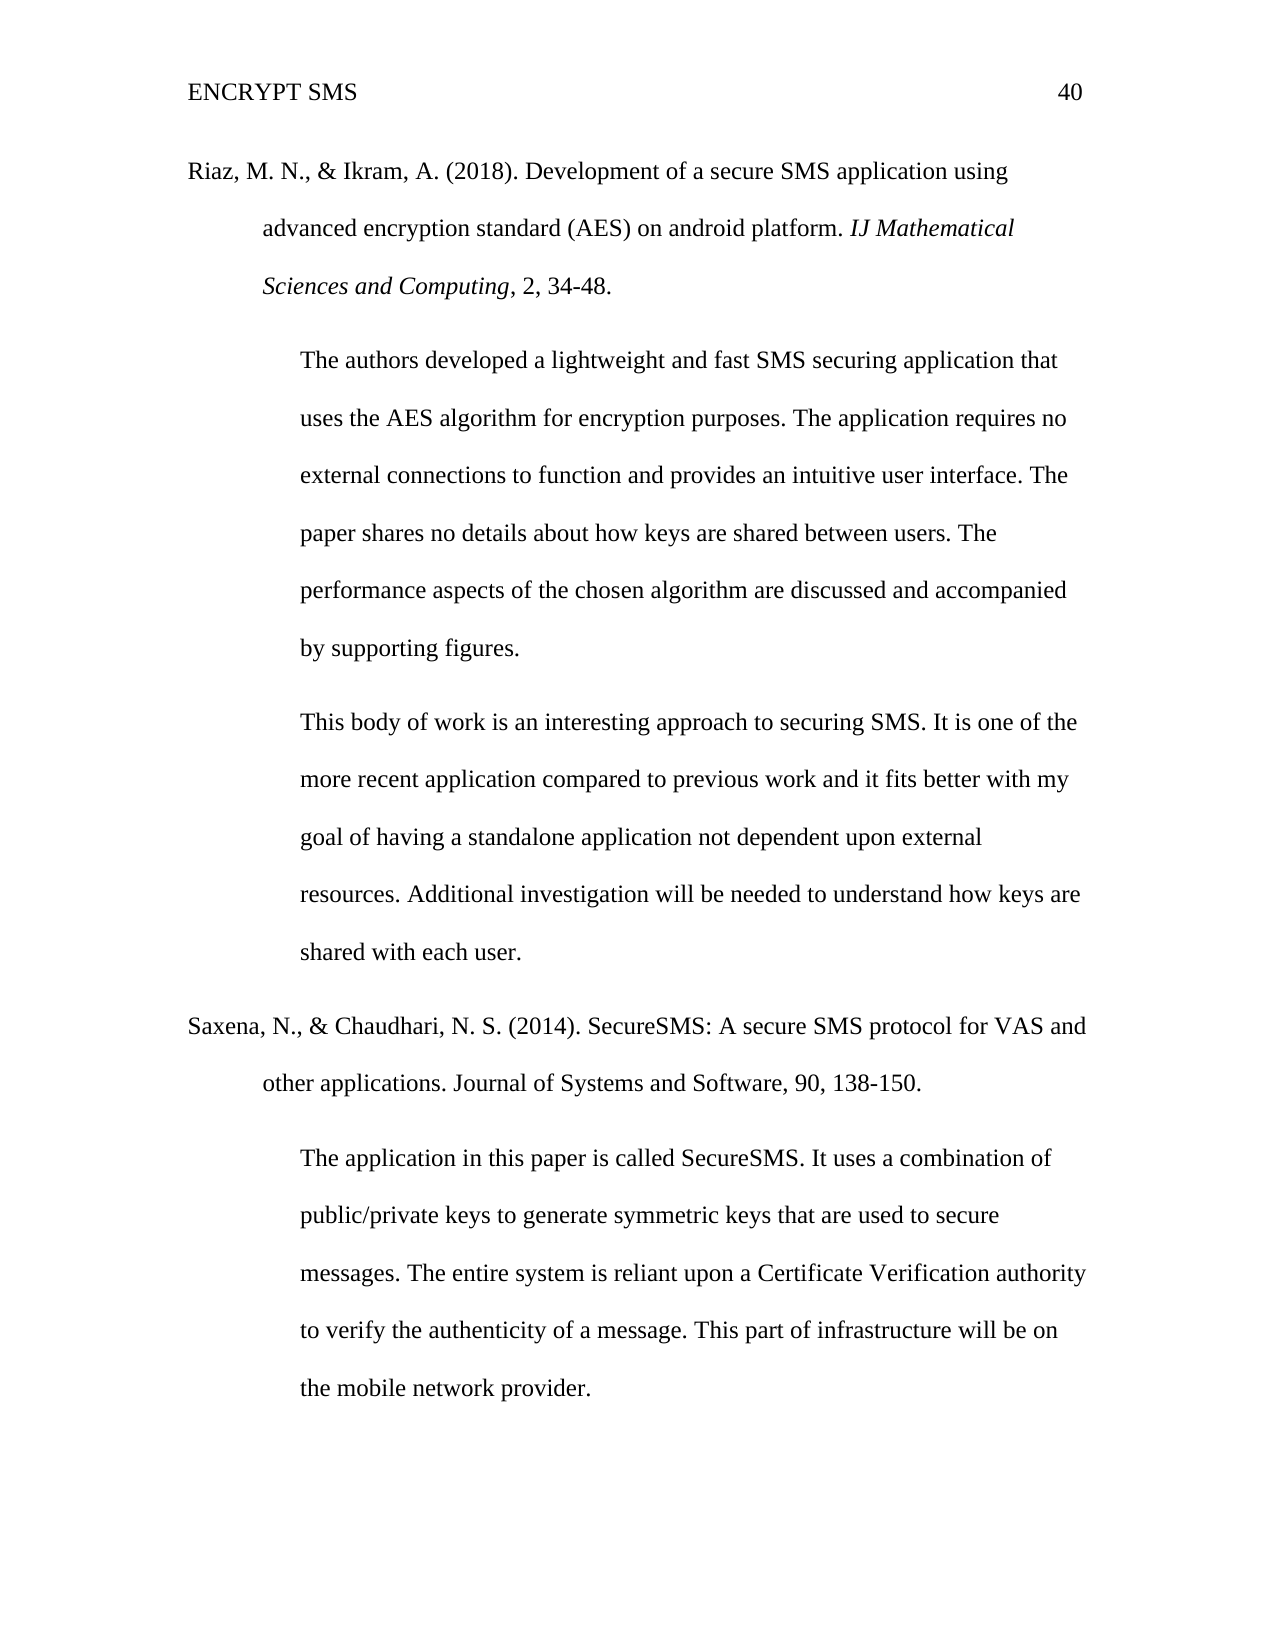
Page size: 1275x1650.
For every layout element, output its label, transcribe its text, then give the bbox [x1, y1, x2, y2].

text Saxena, N., & Chaudhari, N. S. (2014). SecureSMS: A secure SMS protocol for VAS and other applications. Journal of Systems and Software, 90, 138-150. [187, 1011, 1087, 1097]
text This body of work is an interesting approach to securing SMS. It is one of the more recent application compared to previous work and it fits better with my goal of having a standalone application not dependent upon external resources. Additional investigation will be needed to understand how keys are shared with each user. [300, 707, 1087, 966]
text The application in this paper is called SecureSMS. It uses a combination of public/private keys to generate symmetric keys that are used to secure messages. The entire system is reliant upon a Certificate Verification authority to verify the authenticity of a message. This part of infrastructure will be on the mobile network provider. [300, 1143, 1087, 1401]
text The authors developed a lightweight and fast SMS securing application that uses the AES algorithm for encryption purposes. The application requires no external connections to function and provides an intuitive user interface. The paper shares no details about how keys are shared between users. The performance aspects of the chosen algorithm are discussed and accompanied by supporting figures. [300, 345, 1087, 661]
text Riaz, M. N., & Ikram, A. (2018). Development of a secure SMS application using advanced encryption standard (AES) on android platform. IJ Mathematical Sciences and Computing, 2, 34-48. [187, 156, 1087, 300]
